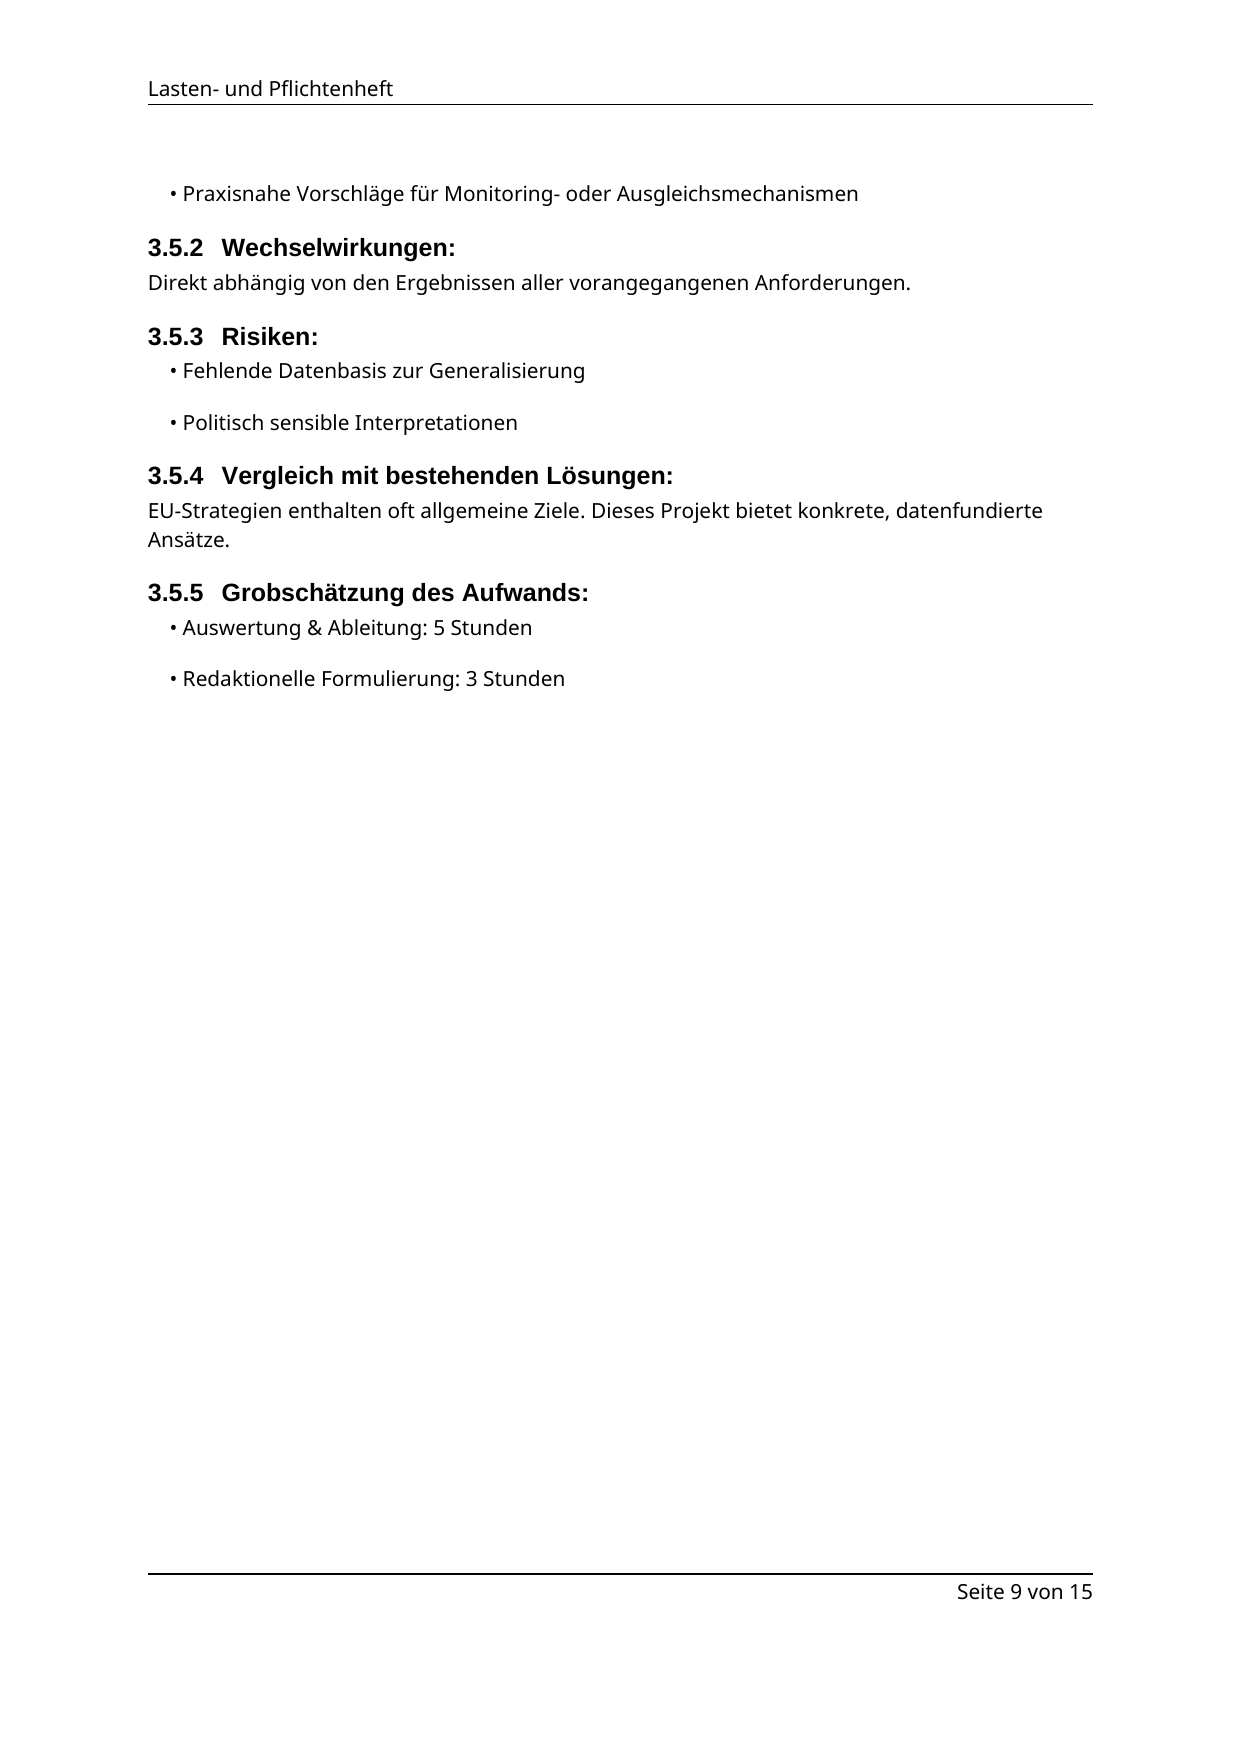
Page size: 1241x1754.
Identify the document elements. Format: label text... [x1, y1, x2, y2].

text Direkt abhängig von den Ergebnissen aller vorangegangenen Anforderungen. [148, 268, 1093, 296]
text • Auswertung & Ableitung: 5 Stunden [148, 613, 1093, 642]
text • Fehlende Datenbasis zur Generalisierung [148, 356, 1093, 385]
text • Praxisnahe Vorschläge für Monitoring- oder Ausgleichsmechanismen [148, 179, 1093, 208]
text EU-Strategien enthalten oft allgemeine Ziele. Dieses Projekt bietet konkrete, datenfundierte Ansätze. [148, 496, 1093, 553]
subtitle Risiken: [148, 321, 1093, 350]
subtitle Vergleich mit bestehenden Lösungen: [148, 461, 1093, 490]
text • Redaktionelle Formulierung: 3 Stunden [148, 664, 1093, 693]
subtitle Grobschätzung des Aufwands: [148, 578, 1093, 607]
subtitle Wechselwirkungen: [148, 233, 1093, 262]
text • Politisch sensible Interpretationen [148, 408, 1093, 436]
